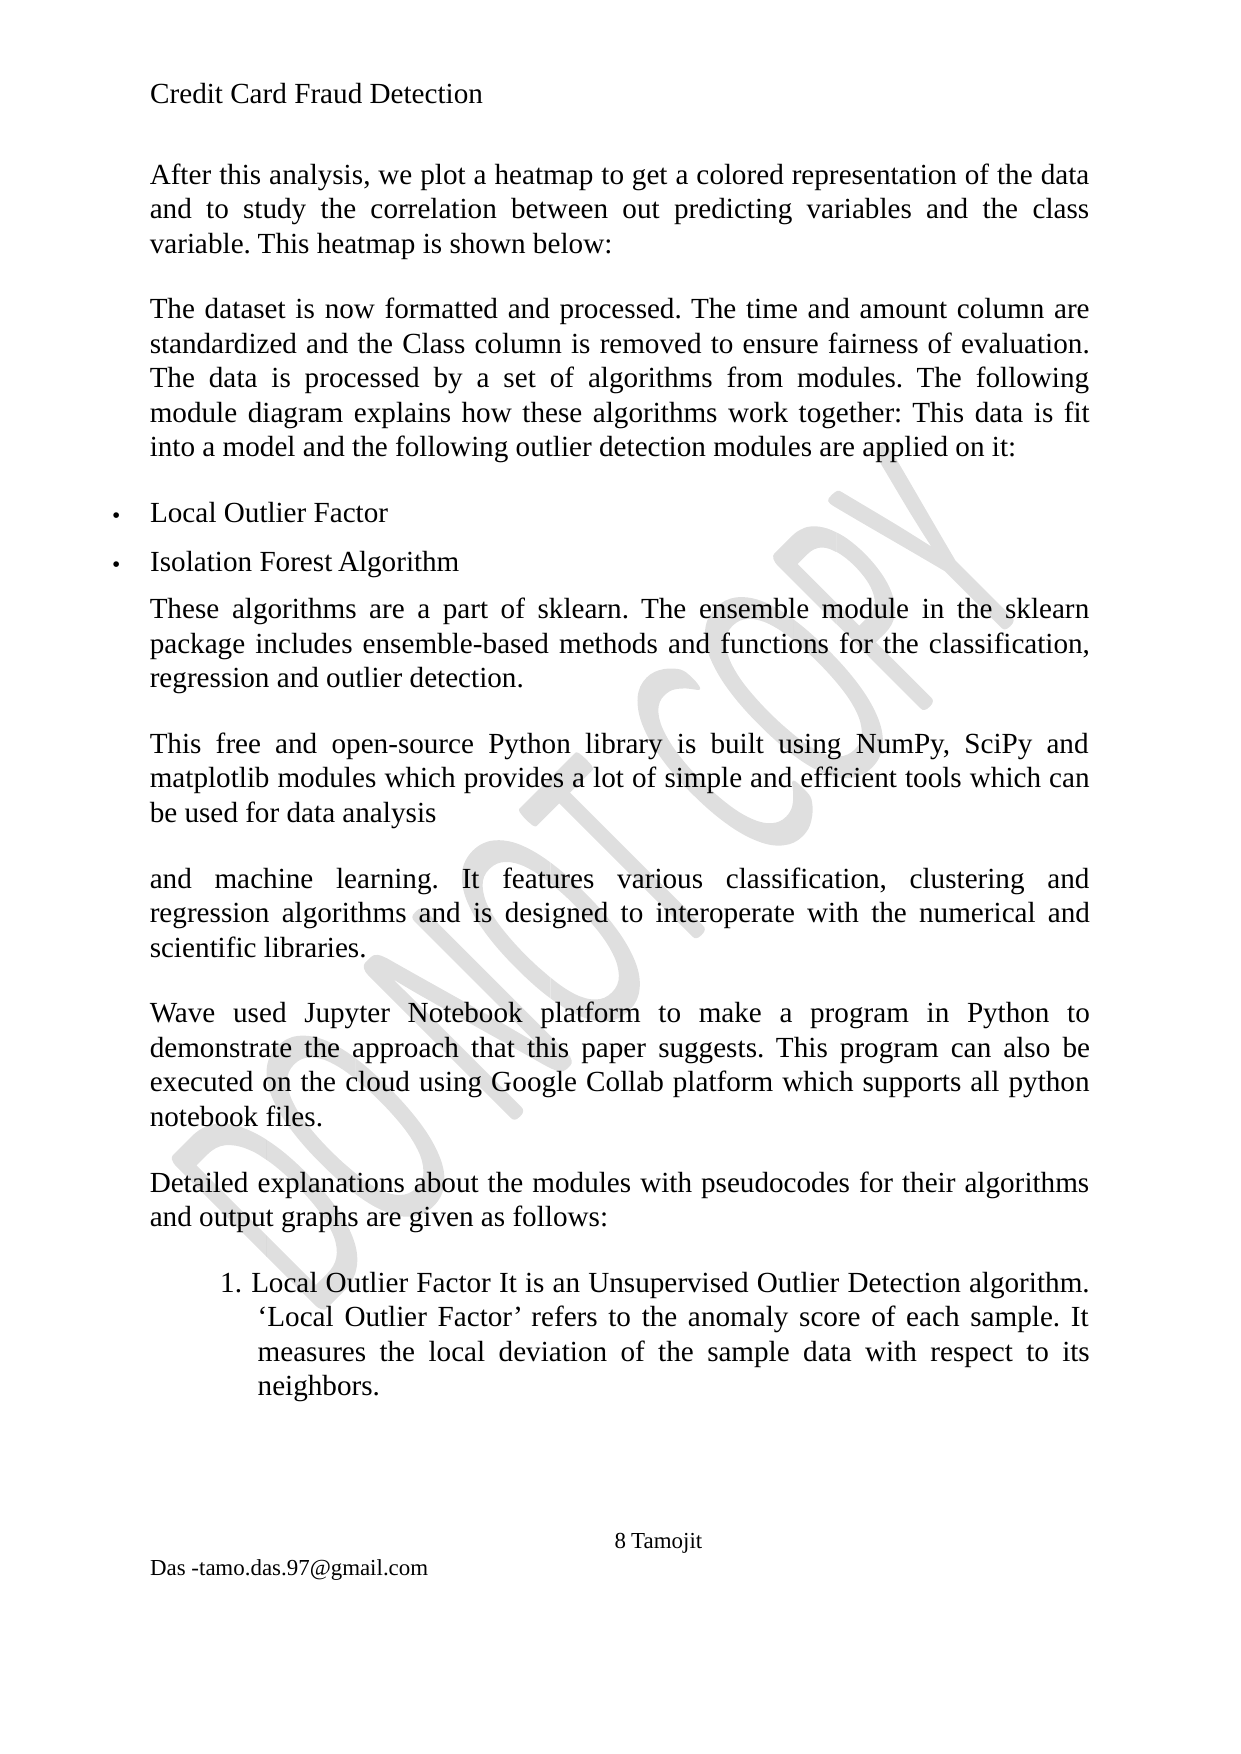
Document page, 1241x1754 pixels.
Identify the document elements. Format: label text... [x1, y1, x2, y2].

text This free and open-source Python library is built using NumPy, SciPy and matplotlib modules which provides a lot of simple and efficient tools which can be used for data analysis [663, 726, 1091, 829]
text and machine learning. It features various classification, clustering and regression algorithms and is designed to interoperate with the numerical and scientific libraries. [550, 861, 1091, 963]
list [918, 495, 1091, 529]
text Detailed explanations about the modules with pseudocodes for their algorithms and output graphs are given as follows: [149, 1165, 241, 1233]
text Detailed explanations about the modules with pseudocodes for their algorithms and output graphs are given as follows: [198, 1165, 331, 1233]
text The dataset is now formatted and processed. The time and amount column are standardized and the Class column is removed to ensure fairness of evaluation. The data is processed by a set of algorithms from modules. The following module diagram explains how these algorithms work together: This data is fit into a model and the following outlier detection modules are applied on it: [149, 292, 1091, 463]
list Local Outlier Factor [112, 495, 870, 529]
text 1. Local Outlier Factor It is an Unsupervised Outlier Detection algorithm. ‘Local Outlier Factor’ refers to the anomaly score of each sample. It measures the local deviation of the sample data with respect to its neighbors. [220, 1265, 1091, 1402]
list [799, 548, 863, 577]
list [947, 544, 1091, 577]
text These algorithms are a part of sklearn. The ensemble module in the sklearn package includes ensemble-based methods and functions for the classification, regression and outlier detection. [726, 619, 844, 694]
text After this analysis, we plot a heatmap to get a colored representation of the data and to study the correlation between out predicting variables and the class variable. This heatmap is shown below: [149, 157, 1091, 259]
text These algorithms are a part of sklearn. The ensemble module in the sklearn package includes ensemble-based methods and functions for the classification, regression and outlier detection. [149, 591, 905, 694]
list [856, 544, 949, 577]
list Isolation Forest Algorithm [112, 544, 788, 577]
list [849, 495, 919, 529]
text Wave used Jupyter Notebook platform to make a program in Python to demonstrate the approach that this paper suggests. This program can also be executed on the cloud using Google Collab platform which supports all python notebook files. [149, 996, 1091, 1132]
text This free and open-source Python library is built using NumPy, SciPy and matplotlib modules which provides a lot of simple and efficient tools which can be used for data analysis [149, 726, 732, 829]
text Detailed explanations about the modules with pseudocodes for their algorithms and output graphs are given as follows: [300, 1165, 1091, 1233]
text and machine learning. It features various classification, clustering and regression algorithms and is designed to interoperate with the numerical and scientific libraries. [149, 861, 510, 963]
text These algorithms are a part of sklearn. The ensemble module in the sklearn package includes ensemble-based methods and functions for the classification, regression and outlier detection. [877, 591, 1091, 694]
text and machine learning. It features various classification, clustering and regression algorithms and is designed to interoperate with the numerical and scientific libraries. [483, 863, 616, 963]
